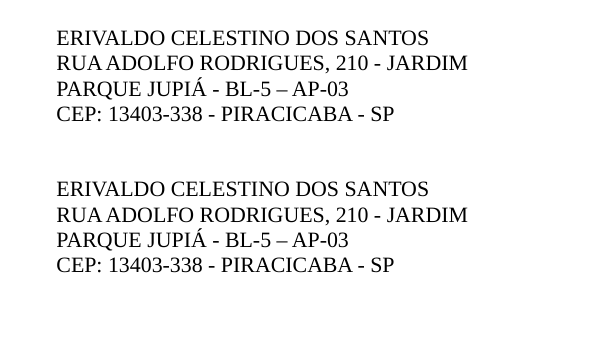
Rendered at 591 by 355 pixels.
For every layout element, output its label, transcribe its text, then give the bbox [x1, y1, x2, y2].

text RUA ADOLFO RODRIGUES, 210 - JARDIM PARQUE JUPIÁ - BL-5 – AP-03 [56, 202, 528, 252]
text CEP: 13403-338 - PIRACICABA - SP [56, 252, 469, 277]
text ERIVALDO CELESTINO DOS SANTOS [56, 25, 528, 50]
text RUA ADOLFO RODRIGUES, 210 - JARDIM PARQUE JUPIÁ - BL-5 – AP-03 [56, 50, 528, 101]
text ERIVALDO CELESTINO DOS SANTOS [56, 176, 487, 202]
text CEP: 13403-338 - PIRACICABA - SP [56, 101, 469, 126]
